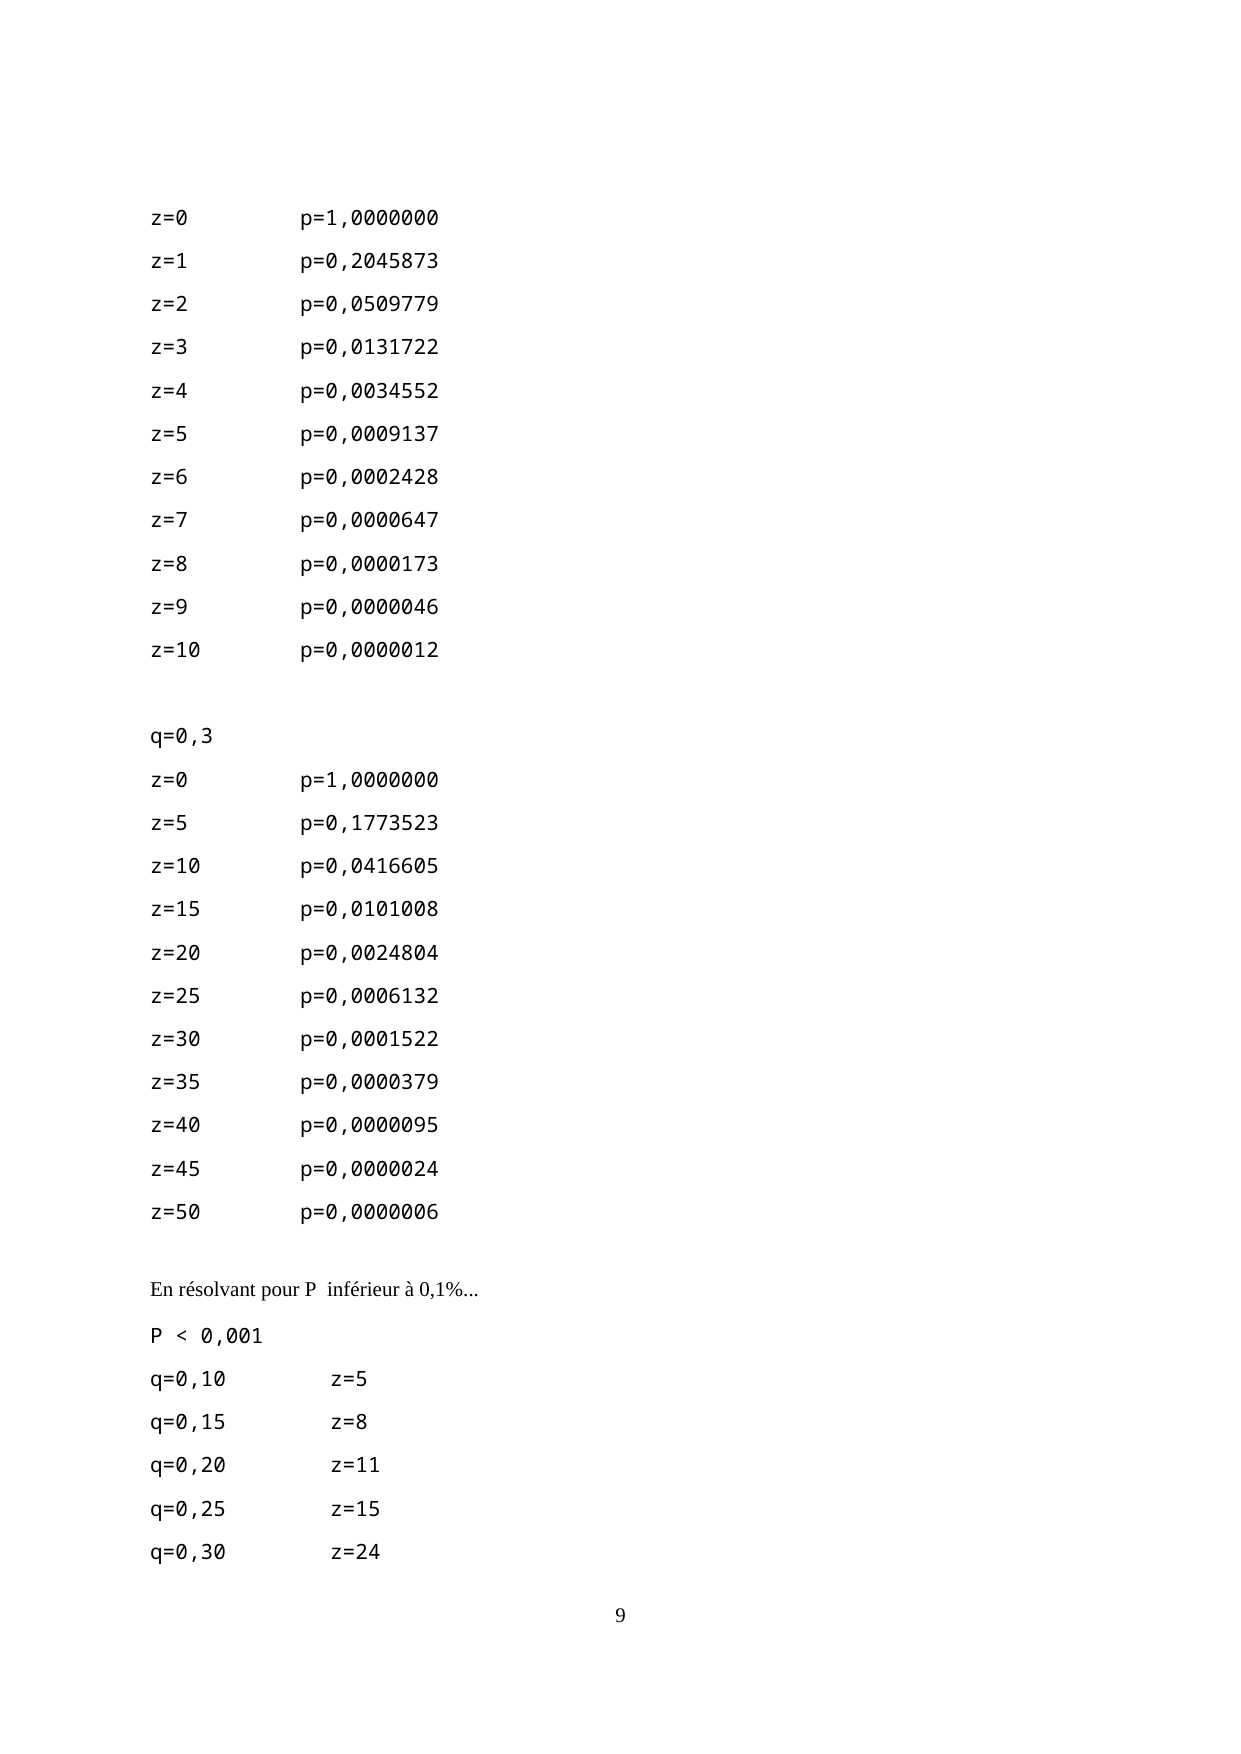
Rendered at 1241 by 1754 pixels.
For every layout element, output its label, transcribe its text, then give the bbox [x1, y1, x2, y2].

text z=25 p=0,0006132 [150, 981, 1091, 1009]
subtitle P < 0,001 [150, 1321, 1091, 1349]
text z=20 p=0,0024804 [150, 937, 1091, 966]
text z=8 p=0,0000173 [150, 548, 1091, 577]
subtitle q=0,30 z=24 [150, 1537, 1091, 1565]
text z=10 p=0,0000012 [150, 635, 1091, 663]
subtitle q=0,10 z=5 [150, 1364, 1091, 1392]
text z=10 p=0,0416605 [150, 851, 1091, 880]
text z=15 p=0,0101008 [150, 894, 1091, 923]
text z=0 p=1,0000000 [150, 203, 1091, 231]
text z=0 p=1,0000000 [150, 764, 1091, 793]
subtitle q=0,25 z=15 [150, 1493, 1091, 1522]
text z=9 p=0,0000046 [150, 592, 1091, 620]
text z=30 p=0,0001522 [150, 1024, 1091, 1053]
text z=4 p=0,0034552 [150, 376, 1091, 404]
text z=3 p=0,0131722 [150, 332, 1091, 361]
text z=5 p=0,1773523 [150, 808, 1091, 836]
text z=6 p=0,0002428 [150, 462, 1091, 491]
text En résolvant pour P inférieur à 0,1%... [150, 1278, 1091, 1301]
subtitle q=0,20 z=11 [150, 1450, 1091, 1479]
text z=1 p=0,2045873 [150, 246, 1091, 274]
text z=40 p=0,0000095 [150, 1110, 1091, 1139]
text z=7 p=0,0000647 [150, 505, 1091, 534]
text z=45 p=0,0000024 [150, 1154, 1091, 1182]
text q=0,3 [150, 721, 1091, 750]
text z=5 p=0,0009137 [150, 419, 1091, 447]
text z=50 p=0,0000006 [150, 1197, 1091, 1226]
text z=2 p=0,0509779 [150, 289, 1091, 318]
subtitle q=0,15 z=8 [150, 1407, 1091, 1436]
text z=35 p=0,0000379 [150, 1067, 1091, 1096]
